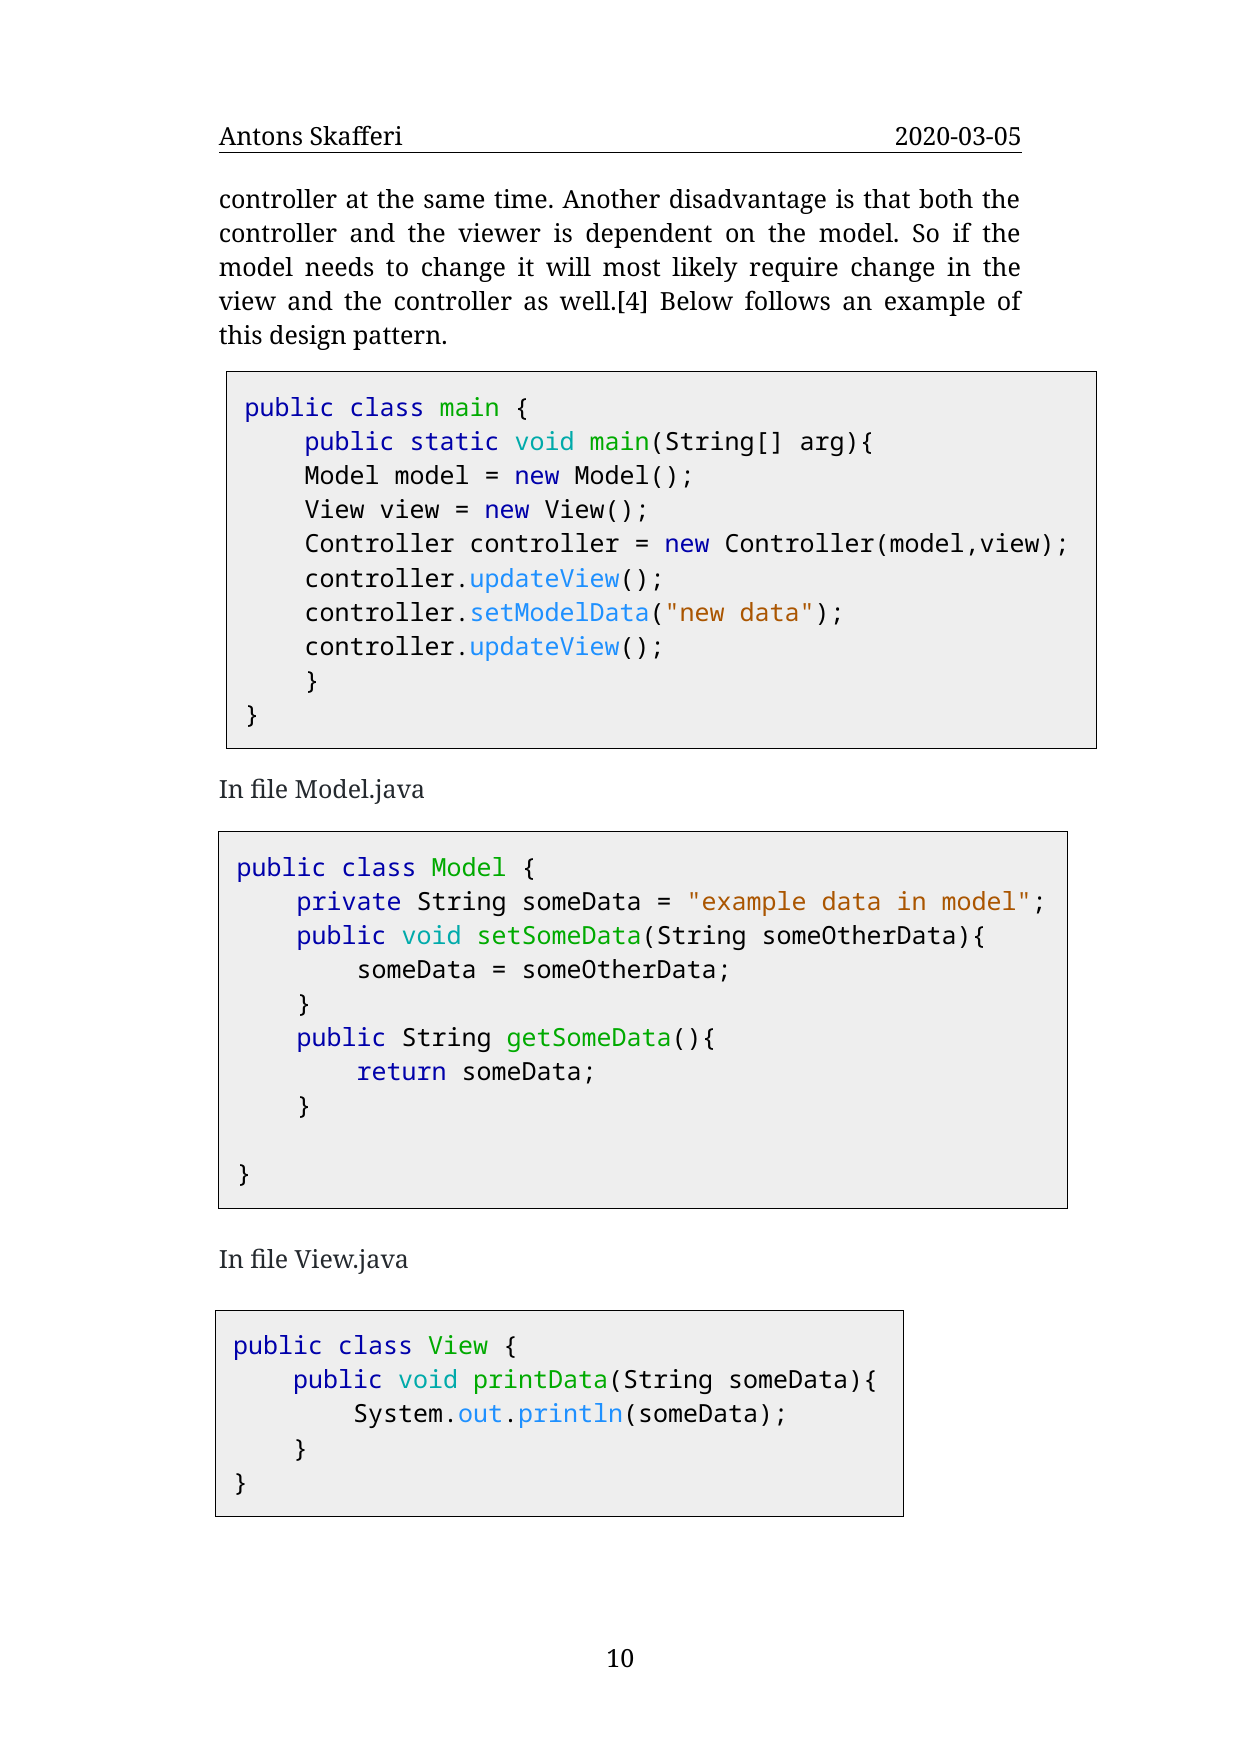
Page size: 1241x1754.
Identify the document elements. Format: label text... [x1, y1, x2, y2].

text In file View.java [218, 1209, 1022, 1276]
text In file Model.java [218, 772, 1022, 806]
text controller at the same time. Another disadvantage is that both the controller and the viewer is dependent on the model. So if the model needs to change it will most likely require change in the view and the controller as well.[4] Below follows an example of this design pattern. [218, 182, 1022, 352]
